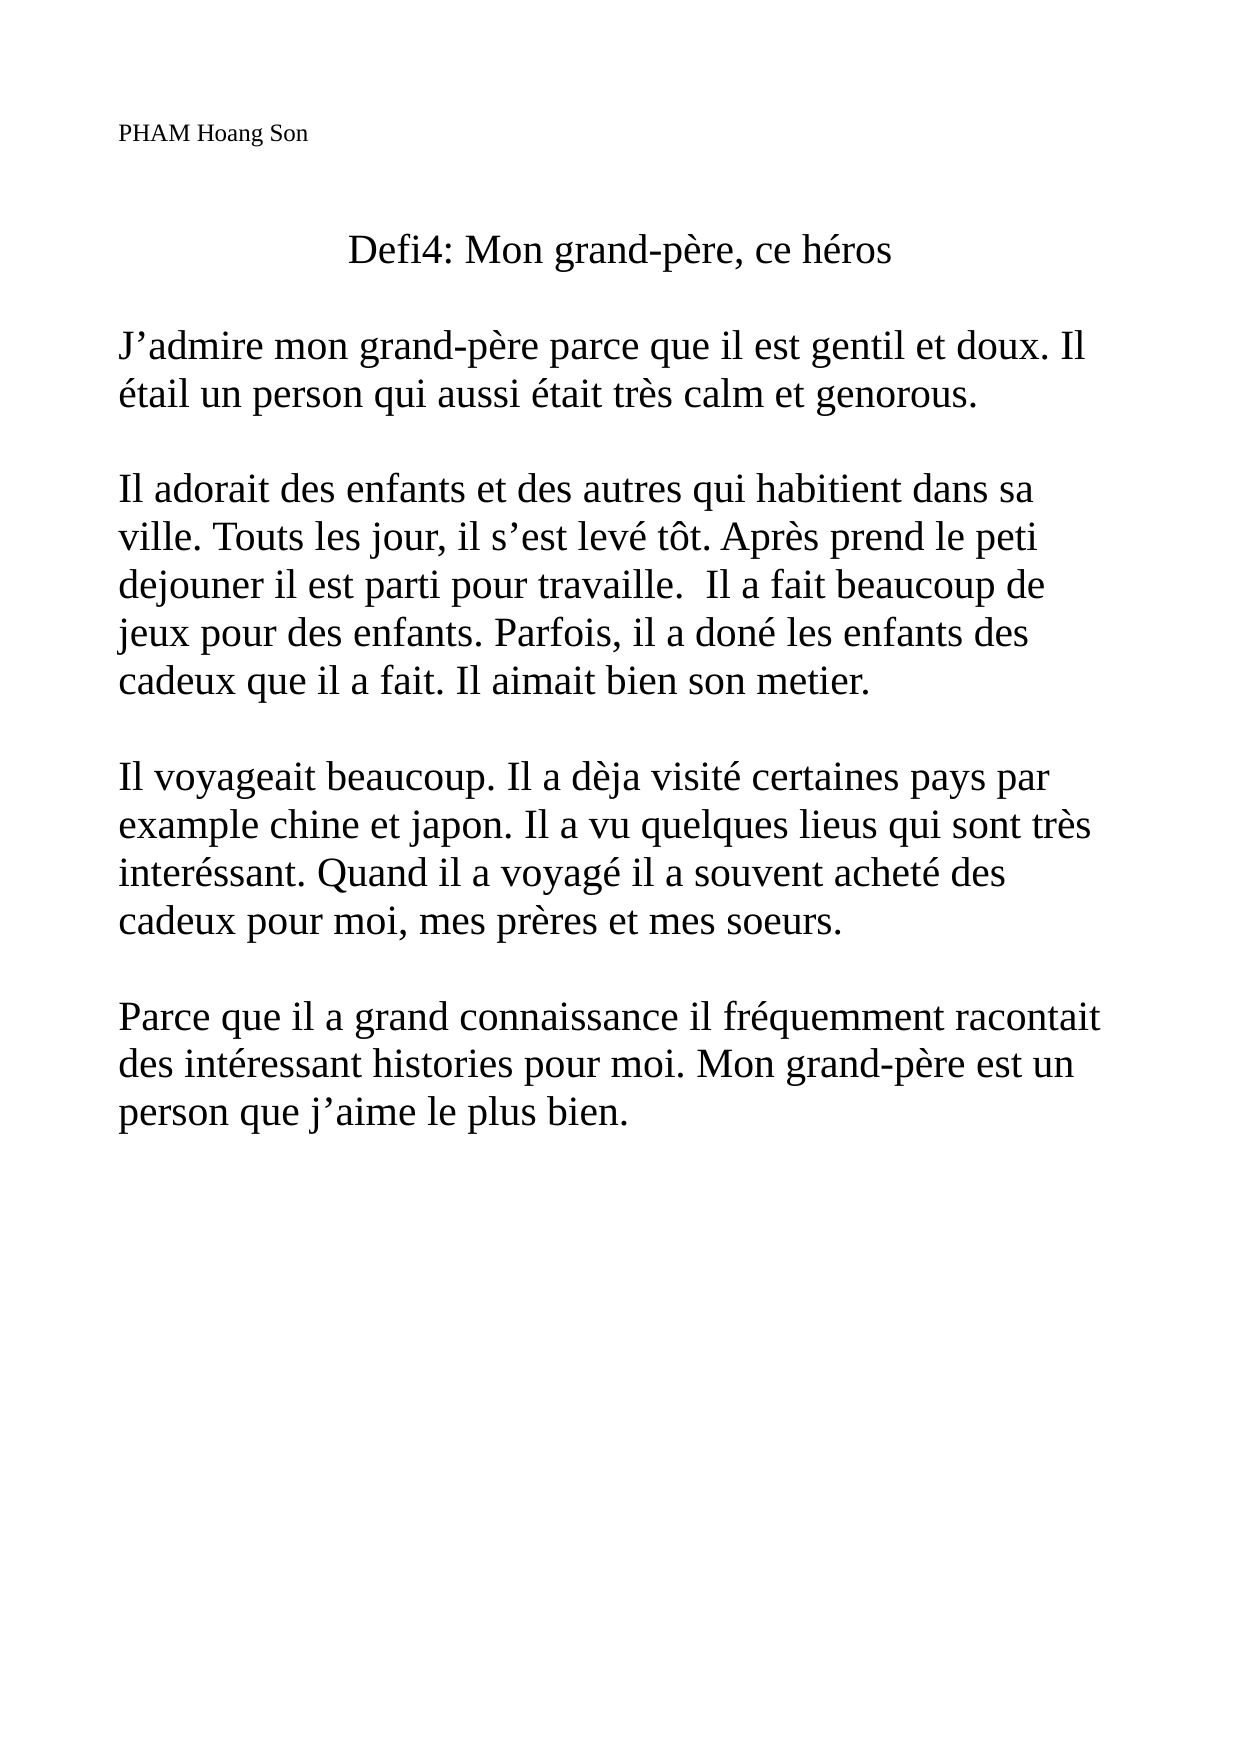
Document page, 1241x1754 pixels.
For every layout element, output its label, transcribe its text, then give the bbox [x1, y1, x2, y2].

text Il adorait des enfants et des autres qui habitient dans sa ville. Touts les jour, il s’est levé tôt. Après prend le peti dejouner il est parti pour travaille. Il a fait beaucoup de jeux pour des enfants. Parfois, il a doné les enfants des cadeux que il a fait. Il aimait bien son metier. [118, 464, 1122, 703]
text Defi4: Mon grand-père, ce héros [118, 224, 1122, 272]
text Parce que il a grand connaissance il fréquemment racontait des intéressant histories pour moi. Mon grand-père est un person que j’aime le plus bien. [118, 991, 1122, 1135]
text Il voyageait beaucoup. Il a dèja visité certaines pays par example chine et japon. Il a vu quelques lieus qui sont très interéssant. Quand il a voyagé il a souvent acheté des cadeux pour moi, mes prères et mes soeurs. [118, 751, 1122, 943]
text J’admire mon grand-père parce que il est gentil et doux. Il étail un person qui aussi était très calm et genorous. [118, 320, 1122, 416]
